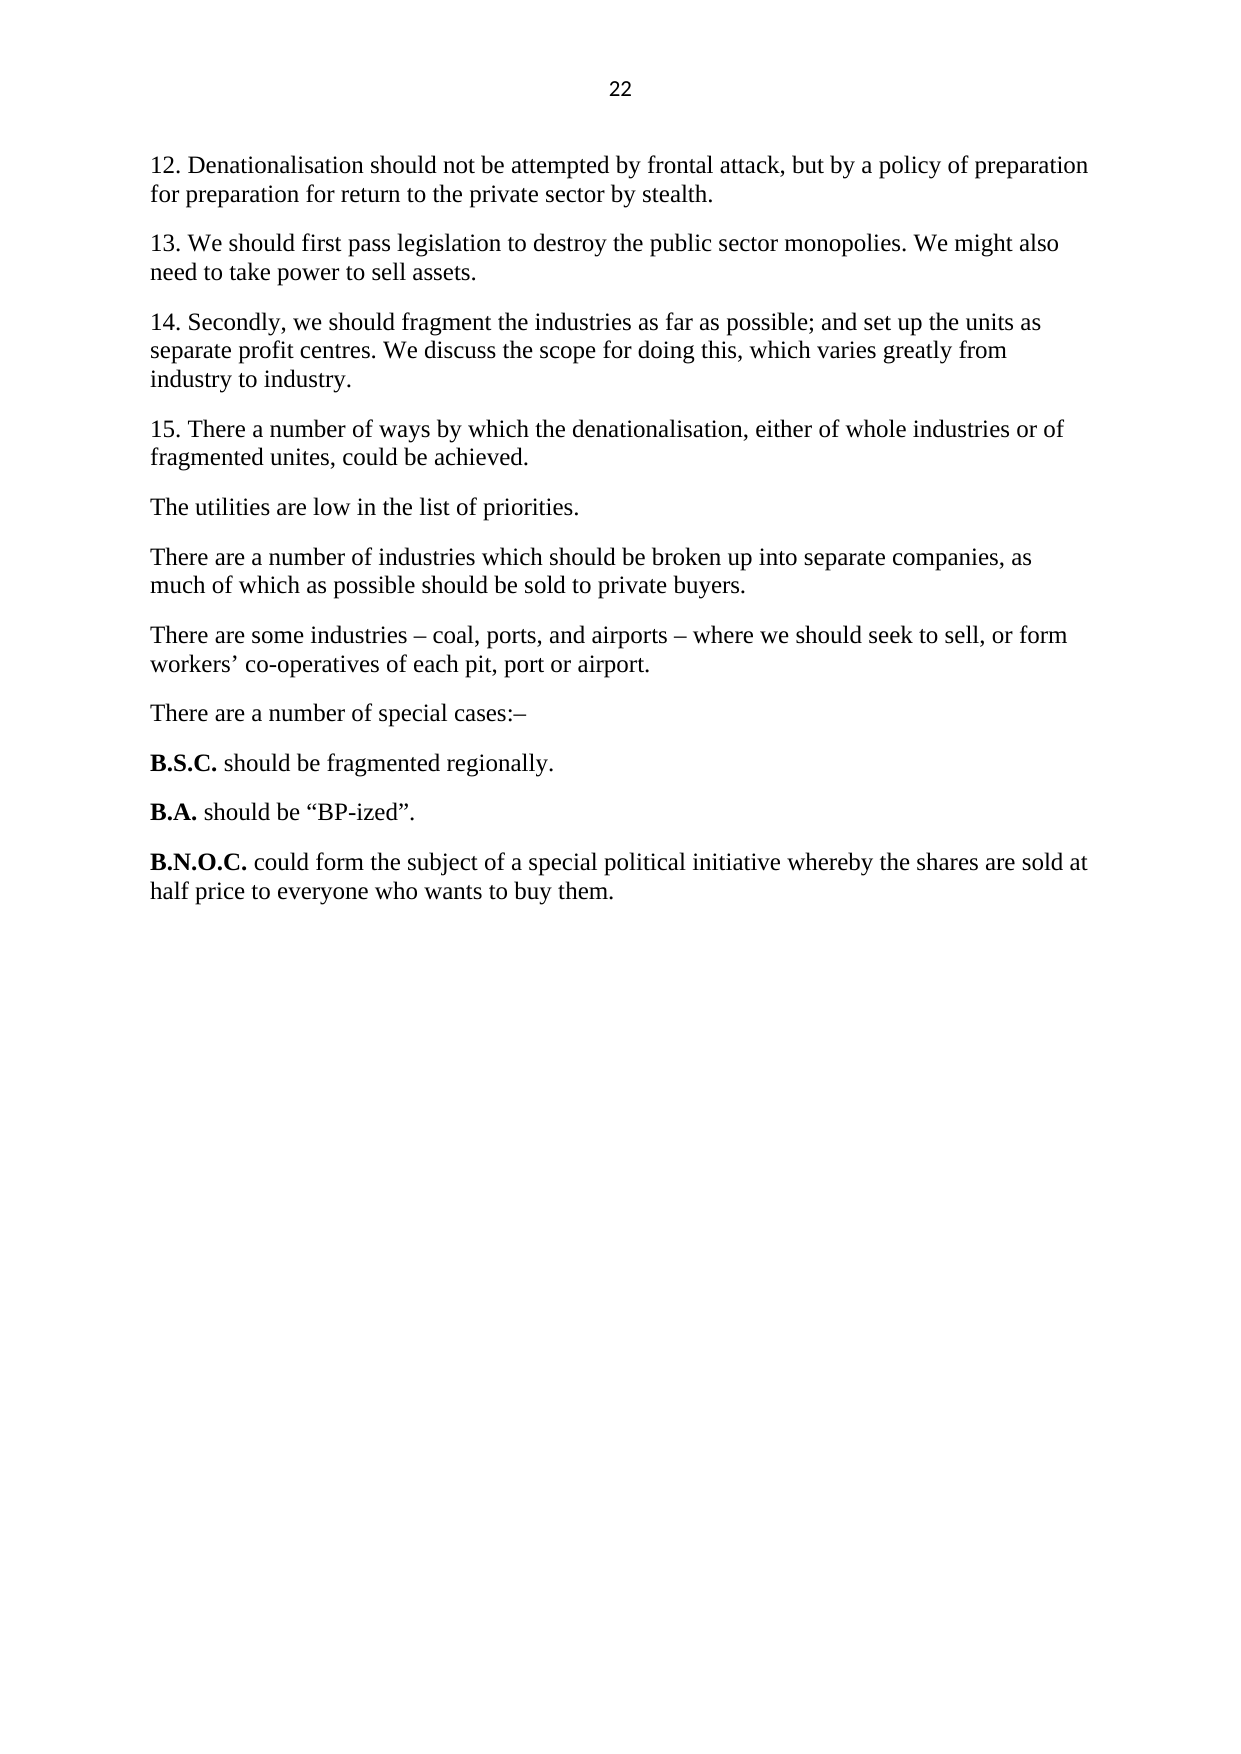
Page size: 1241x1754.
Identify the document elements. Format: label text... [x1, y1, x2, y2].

text B.S.C. should be fragmented regionally. [150, 748, 1090, 777]
text B.N.O.C. could form the subject of a special political initiative whereby the shares are sold at half price to everyone who wants to buy them. [150, 847, 1090, 904]
text There are a number of industries which should be broken up into separate companies, as much of which as possible should be sold to private buyers. [150, 542, 1090, 599]
text 15. There a number of ways by which the denationalisation, either of whole industries or of fragmented unites, could be achieved. [150, 414, 1090, 471]
text 13. We should first pass legislation to destroy the public sector monopolies. We might also need to take power to sell assets. [150, 228, 1090, 286]
text There are some industries – coal, ports, and airports – where we should seek to sell, or form workers’ co-operatives of each pit, port or airport. [150, 620, 1090, 677]
text The utilities are low in the list of priorities. [150, 492, 1090, 521]
text 14. Secondly, we should fragment the industries as far as possible; and set up the units as separate profit centres. We discuss the scope for doing this, which varies greatly from industry to industry. [150, 307, 1090, 393]
text 12. Denationalisation should not be attempted by frontal attack, but by a policy of preparation for preparation for return to the private sector by stealth. [150, 150, 1090, 207]
text There are a number of special cases:– [150, 698, 1090, 727]
text B.A. should be “BP-ized”. [150, 797, 1090, 826]
